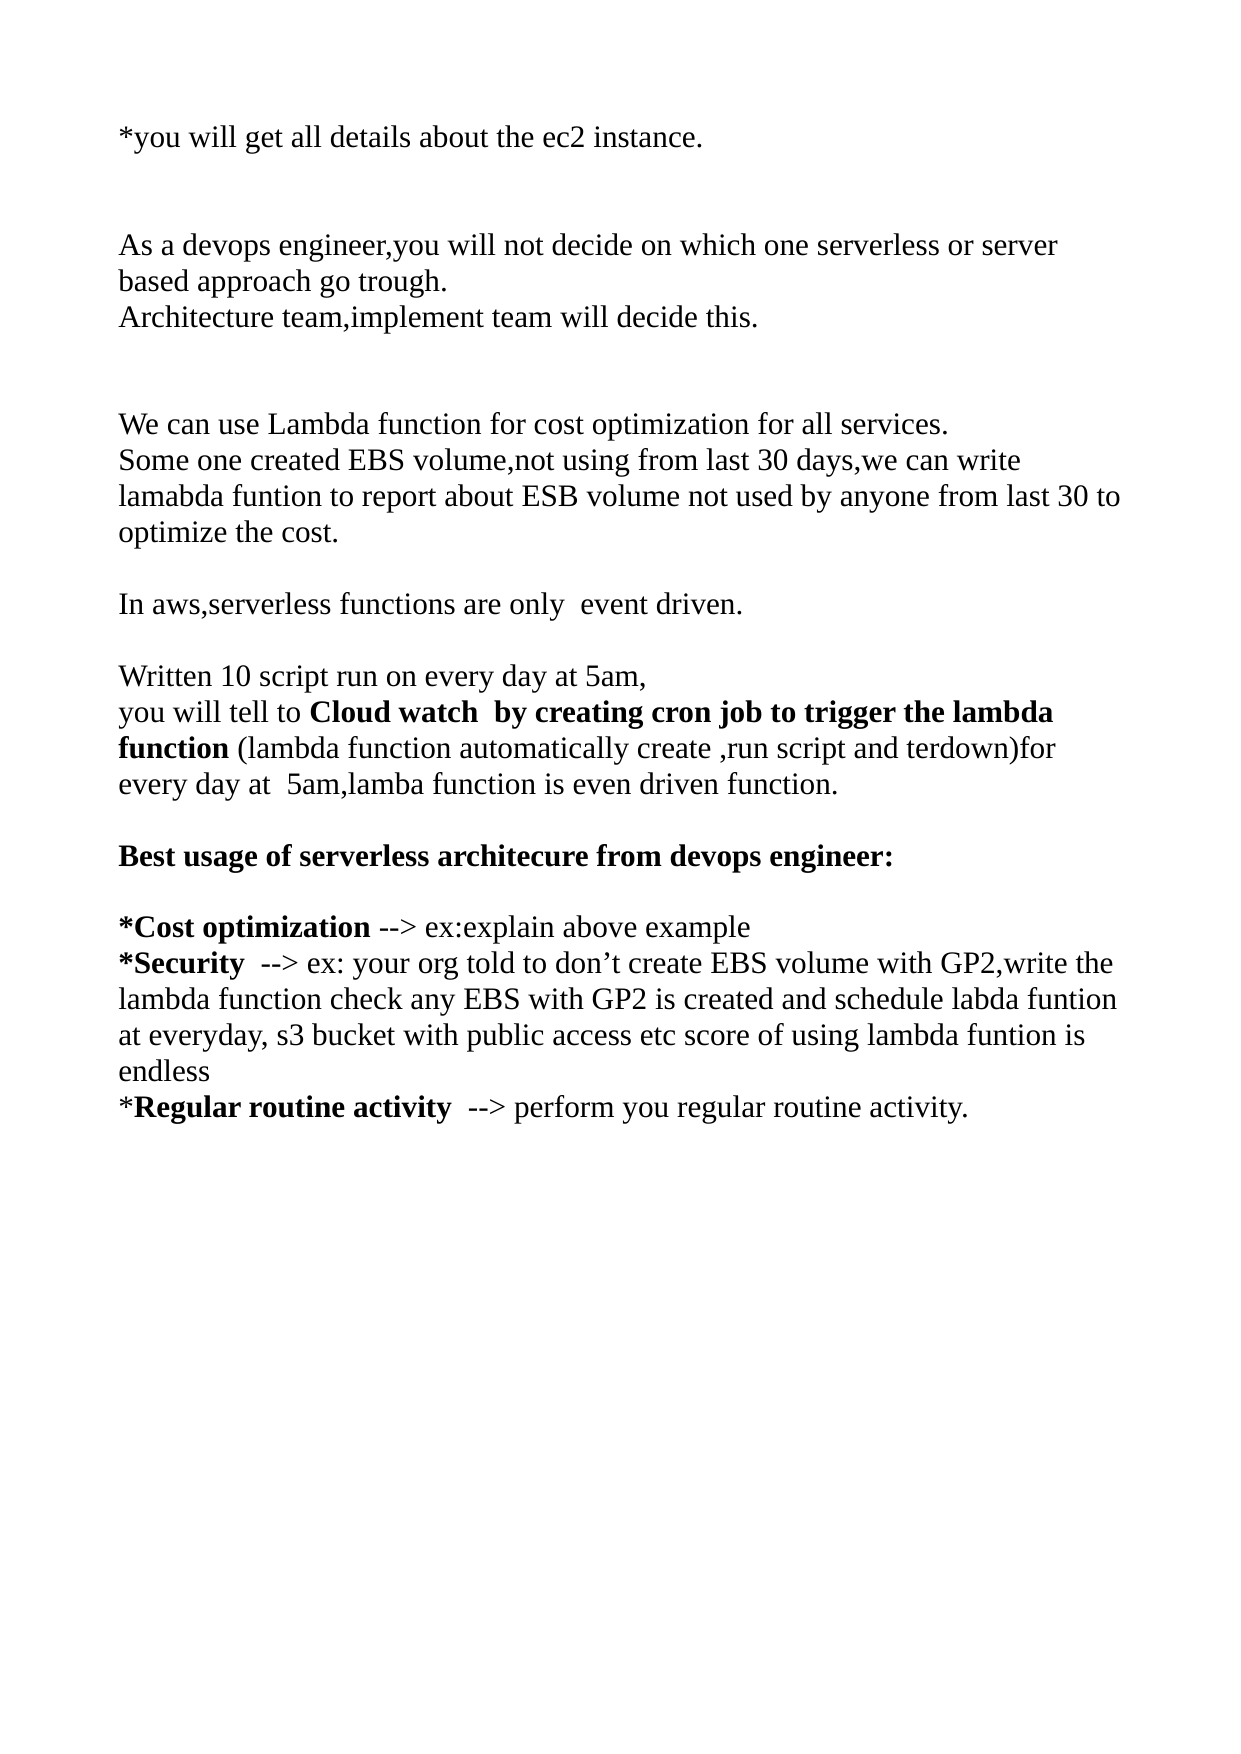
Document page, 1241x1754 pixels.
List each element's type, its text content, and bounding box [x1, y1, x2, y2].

text *you will get all details about the ec2 instance. [118, 118, 1122, 154]
text Architecture team,implement team will decide this. [118, 298, 1122, 334]
text We can use Lambda function for cost optimization for all services. [118, 406, 1122, 442]
text you will tell to Cloud watch by creating cron job to trigger the lambda function (lambda function automatically create ,run script and terdown)for every day at 5am,lamba function is even driven function. [118, 693, 1122, 801]
text Some one created EBS volume,not using from last 30 days,we can write lamabda funtion to report about ESB volume not used by anyone from last 30 to optimize the cost. [118, 442, 1122, 549]
text *Security --> ex: your org told to don’t create EBS volume with GP2,write the lambda function check any EBS with GP2 is created and schedule labda funtion at everyday, s3 bucket with public access etc score of using lambda funtion is endless [118, 945, 1122, 1088]
text In aws,serverless functions are only event driven. [118, 585, 1122, 621]
text Best usage of serverless architecure from devops engineer: [118, 837, 1122, 873]
text As a devops engineer,you will not decide on which one serverless or server based approach go trough. [118, 226, 1122, 298]
text *Regular routine activity --> perform you regular routine activity. [118, 1088, 1122, 1124]
text Written 10 script run on every day at 5am, [118, 657, 1122, 693]
text *Cost optimization --> ex:explain above example [118, 909, 1122, 945]
